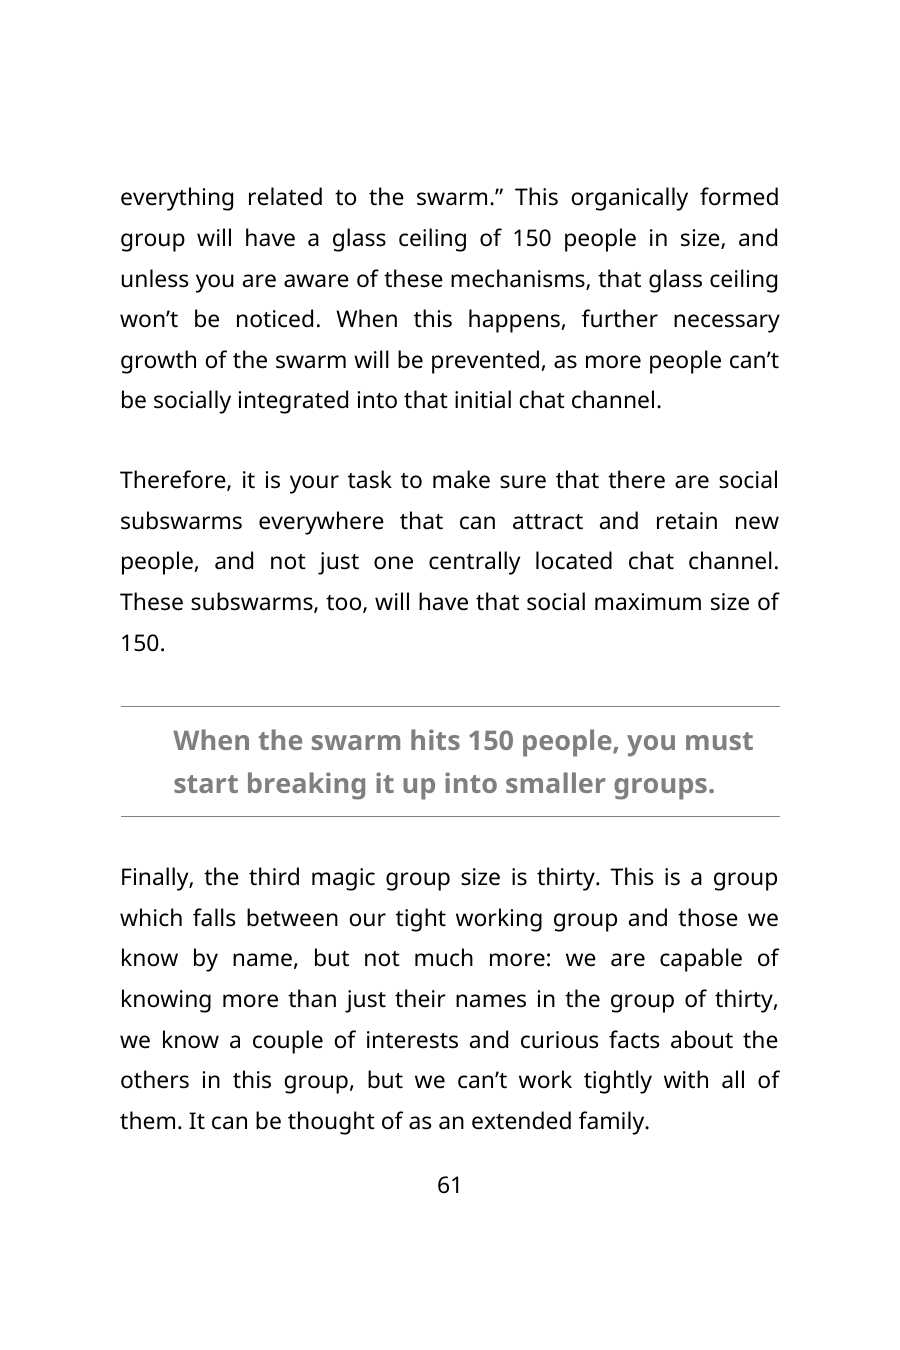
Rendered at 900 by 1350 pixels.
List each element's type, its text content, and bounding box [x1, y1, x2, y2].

text Finally, the third magic group size is thirty. This is a group which falls between our tight working group and those we know by name, but not much more: we are capable of knowing more than just their names in the group of thirty, we know a couple of interests and curious facts about the others in this group, but we can’t work tightly with all of them. It can be thought of as an extended family. [120, 861, 780, 1136]
text When the swarm hits 150 people, you must start breaking it up into smaller groups. [121, 707, 780, 816]
text everything related to the swarm.” This organically formed group will have a glass ceiling of 150 people in size, and unless you are aware of these mechanisms, that glass ceiling won’t be noticed. When this happens, further necessary growth of the swarm will be prevented, as more people can’t be socially integrated into that initial chat channel. [120, 181, 780, 416]
text Therefore, it is your task to make sure that there are social subswarms everywhere that can attract and retain new people, and not just one centrally located chat channel. These subswarms, too, will have that social maximum size of 150. [120, 464, 780, 658]
